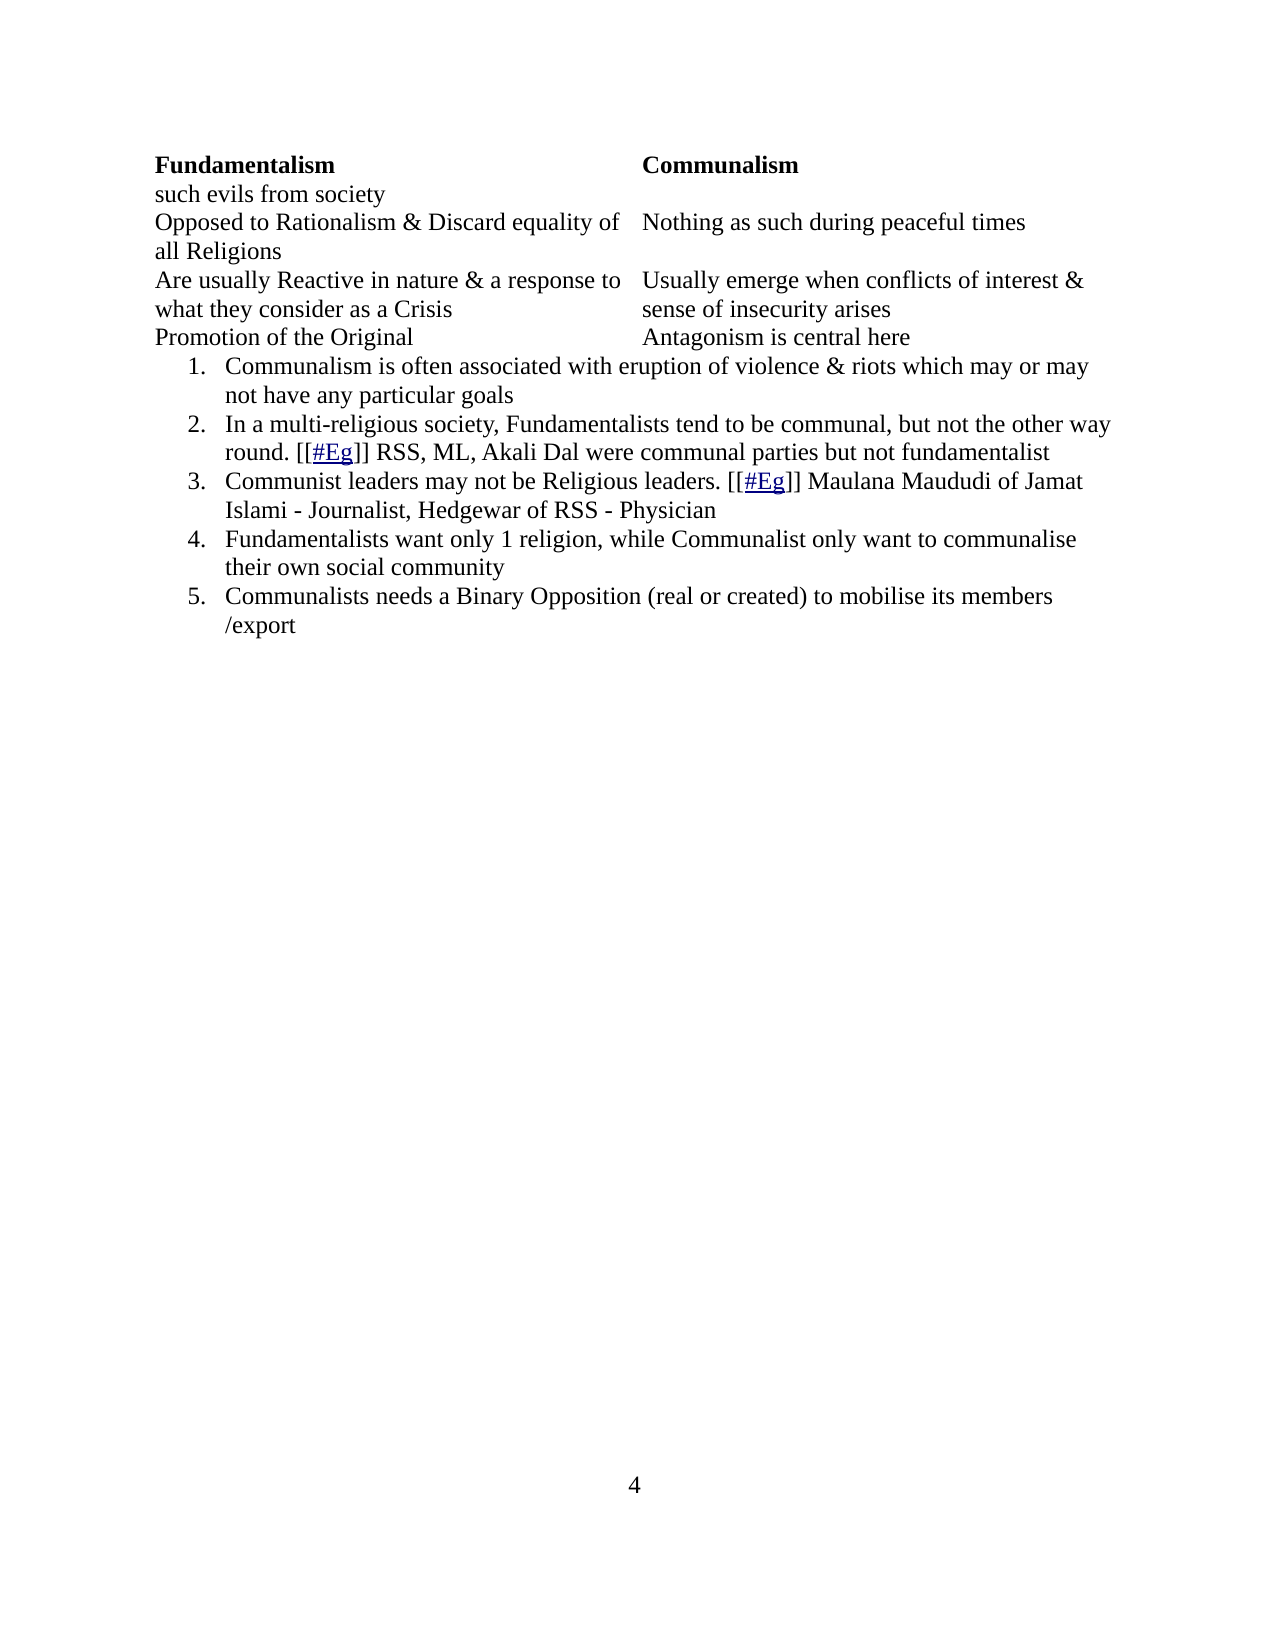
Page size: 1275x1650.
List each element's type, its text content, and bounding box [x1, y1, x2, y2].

list Fundamentalists want only 1 religion, while Communalist only want to communalise their own social community [187, 524, 1125, 581]
table_header Communalism [638, 150, 1125, 179]
list Communist leaders may not be Religious leaders. [[#Eg]] Maulana Maududi of Jamat Islami - Journalist, Hedgewar of RSS - Physician [187, 466, 1125, 524]
table_cell such evils from society [150, 179, 637, 207]
table_cell Are usually Reactive in nature & a response to what they consider as a Crisis [150, 265, 637, 322]
table_cell Opposed to Rationalism & Discard equality of all Religions [150, 208, 637, 265]
table_cell [638, 179, 1125, 207]
table_cell Usually emerge when conflicts of interest & sense of insecurity arises [638, 265, 1125, 322]
list Communalism is often associated with eruption of violence & riots which may or may not have any particular goals [187, 351, 1125, 409]
list Communalists needs a Binary Opposition (real or created) to mobilise its members /export [187, 581, 1125, 639]
table_cell Antagonism is central here [638, 323, 1125, 351]
table_cell Promotion of the Original [150, 323, 637, 351]
list In a multi-religious society, Fundamentalists tend to be communal, but not the other way round. [[#Eg]] RSS, ML, Akali Dal were communal parties but not fundamentalist [187, 409, 1125, 466]
table_cell Nothing as such during peaceful times [638, 208, 1125, 265]
table_header Fundamentalism [150, 150, 637, 179]
